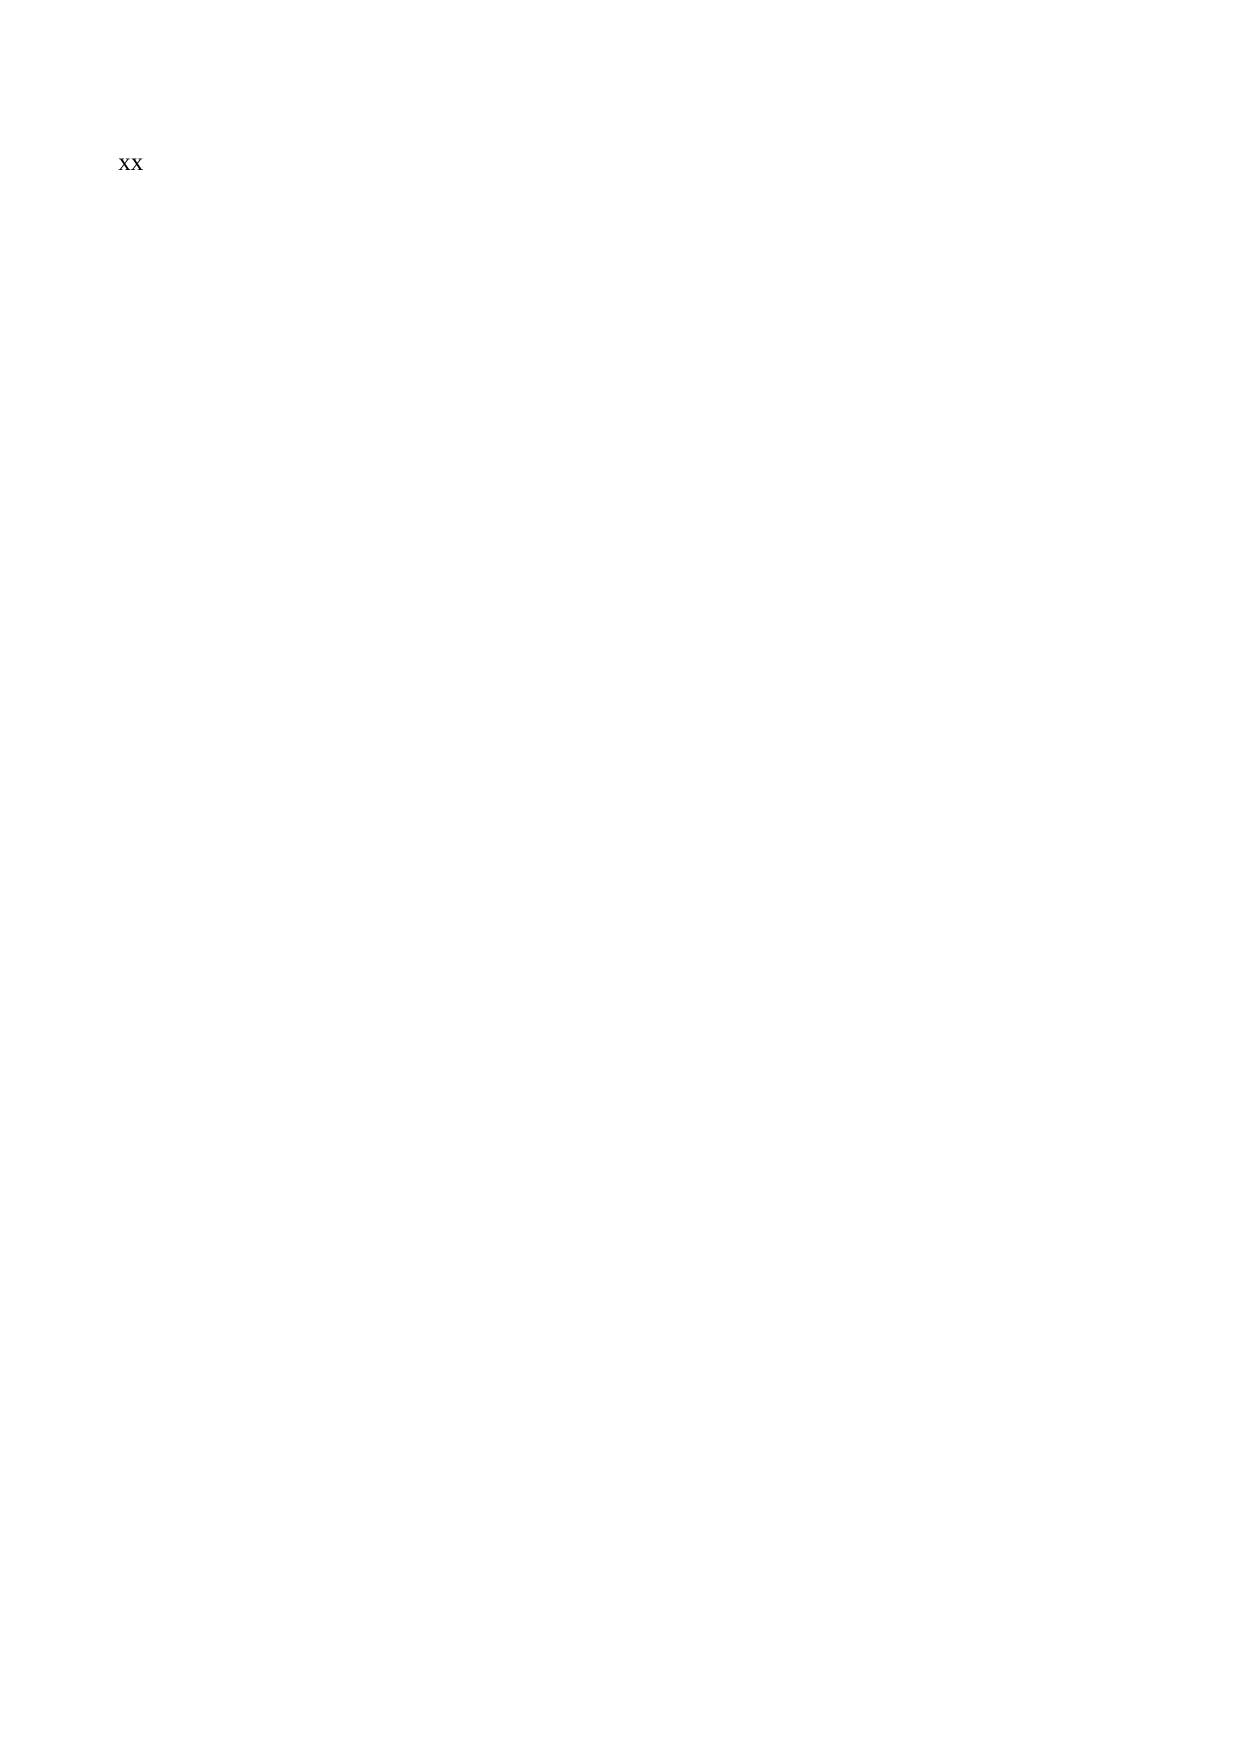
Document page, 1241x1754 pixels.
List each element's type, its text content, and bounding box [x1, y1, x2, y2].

text xx [118, 147, 1122, 176]
